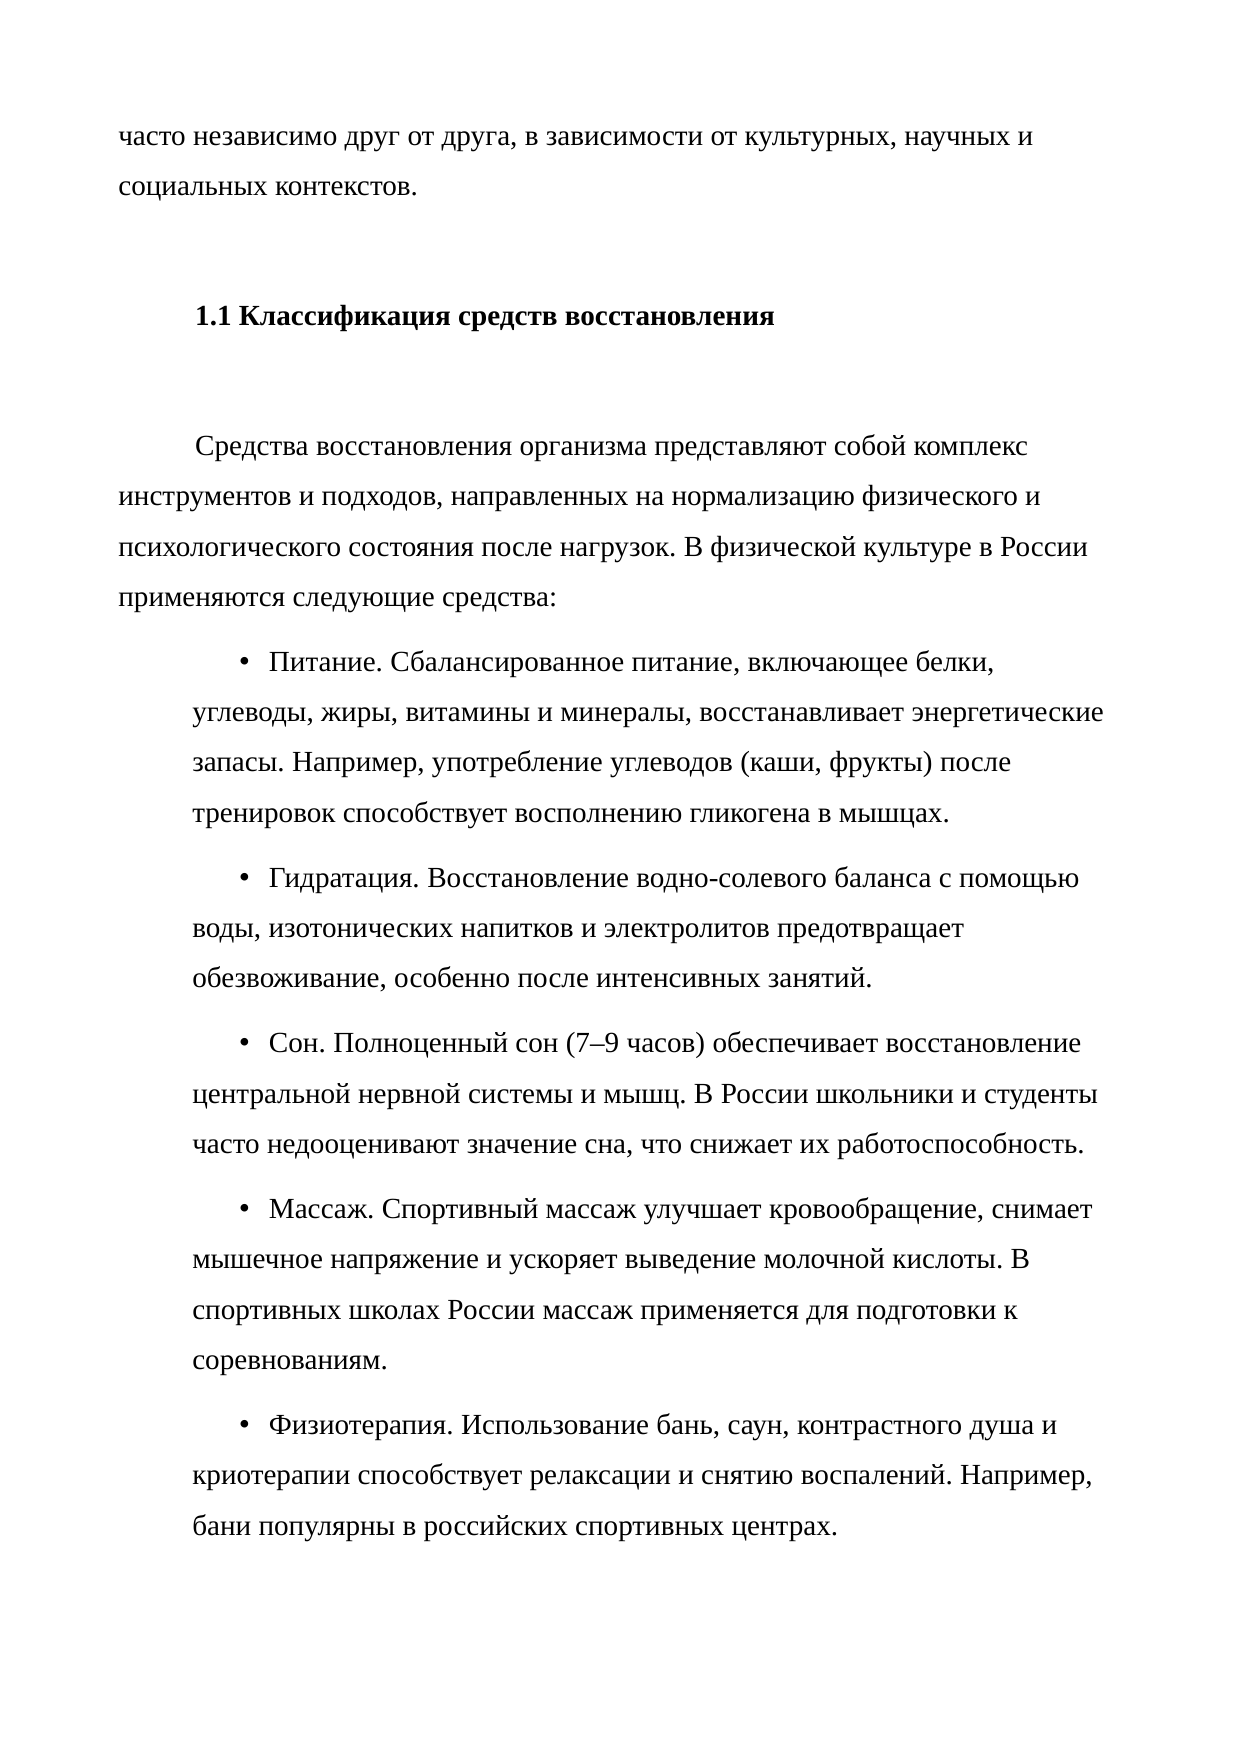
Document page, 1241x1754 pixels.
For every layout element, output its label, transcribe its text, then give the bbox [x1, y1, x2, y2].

list Сон. Полноценный сон (7–9 часов) обеспечивает восстановление центральной нервной системы и мышц. В России школьники и студенты часто недооценивают значение сна, что снижает их работоспособность. [162, 1025, 1122, 1160]
list Питание. Сбалансированное питание, включающее белки, углеводы, жиры, витамины и минералы, восстанавливает энергетические запасы. Например, употребление углеводов (каши, фрукты) после тренировок способствует восполнению гликогена в мышцах. [162, 644, 1122, 828]
list Физиотерапия. Использование бань, саун, контрастного душа и криотерапии способствует релаксации и снятию воспалений. Например, бани популярны в российских спортивных центрах. [162, 1407, 1122, 1541]
list Гидратация. Восстановление водно-солевого баланса с помощью воды, изотонических напитков и электролитов предотвращает обезвоживание, особенно после интенсивных занятий. [162, 860, 1122, 994]
list Массаж. Спортивный массаж улучшает кровообращение, снимает мышечное напряжение и ускоряет выведение молочной кислоты. В спортивных школах России массаж применяется для подготовки к соревнованиям. [162, 1191, 1122, 1376]
text 1.1 Классификация средств восстановления [118, 298, 1122, 332]
text Средства восстановления организма представляют собой комплекс инструментов и подходов, направленных на нормализацию физического и психологического состояния после нагрузок. В физической культуре в России применяются следующие средства: [118, 428, 1122, 612]
text часто независимо друг от друга, в зависимости от культурных, научных и социальных контекстов. [118, 118, 1122, 202]
